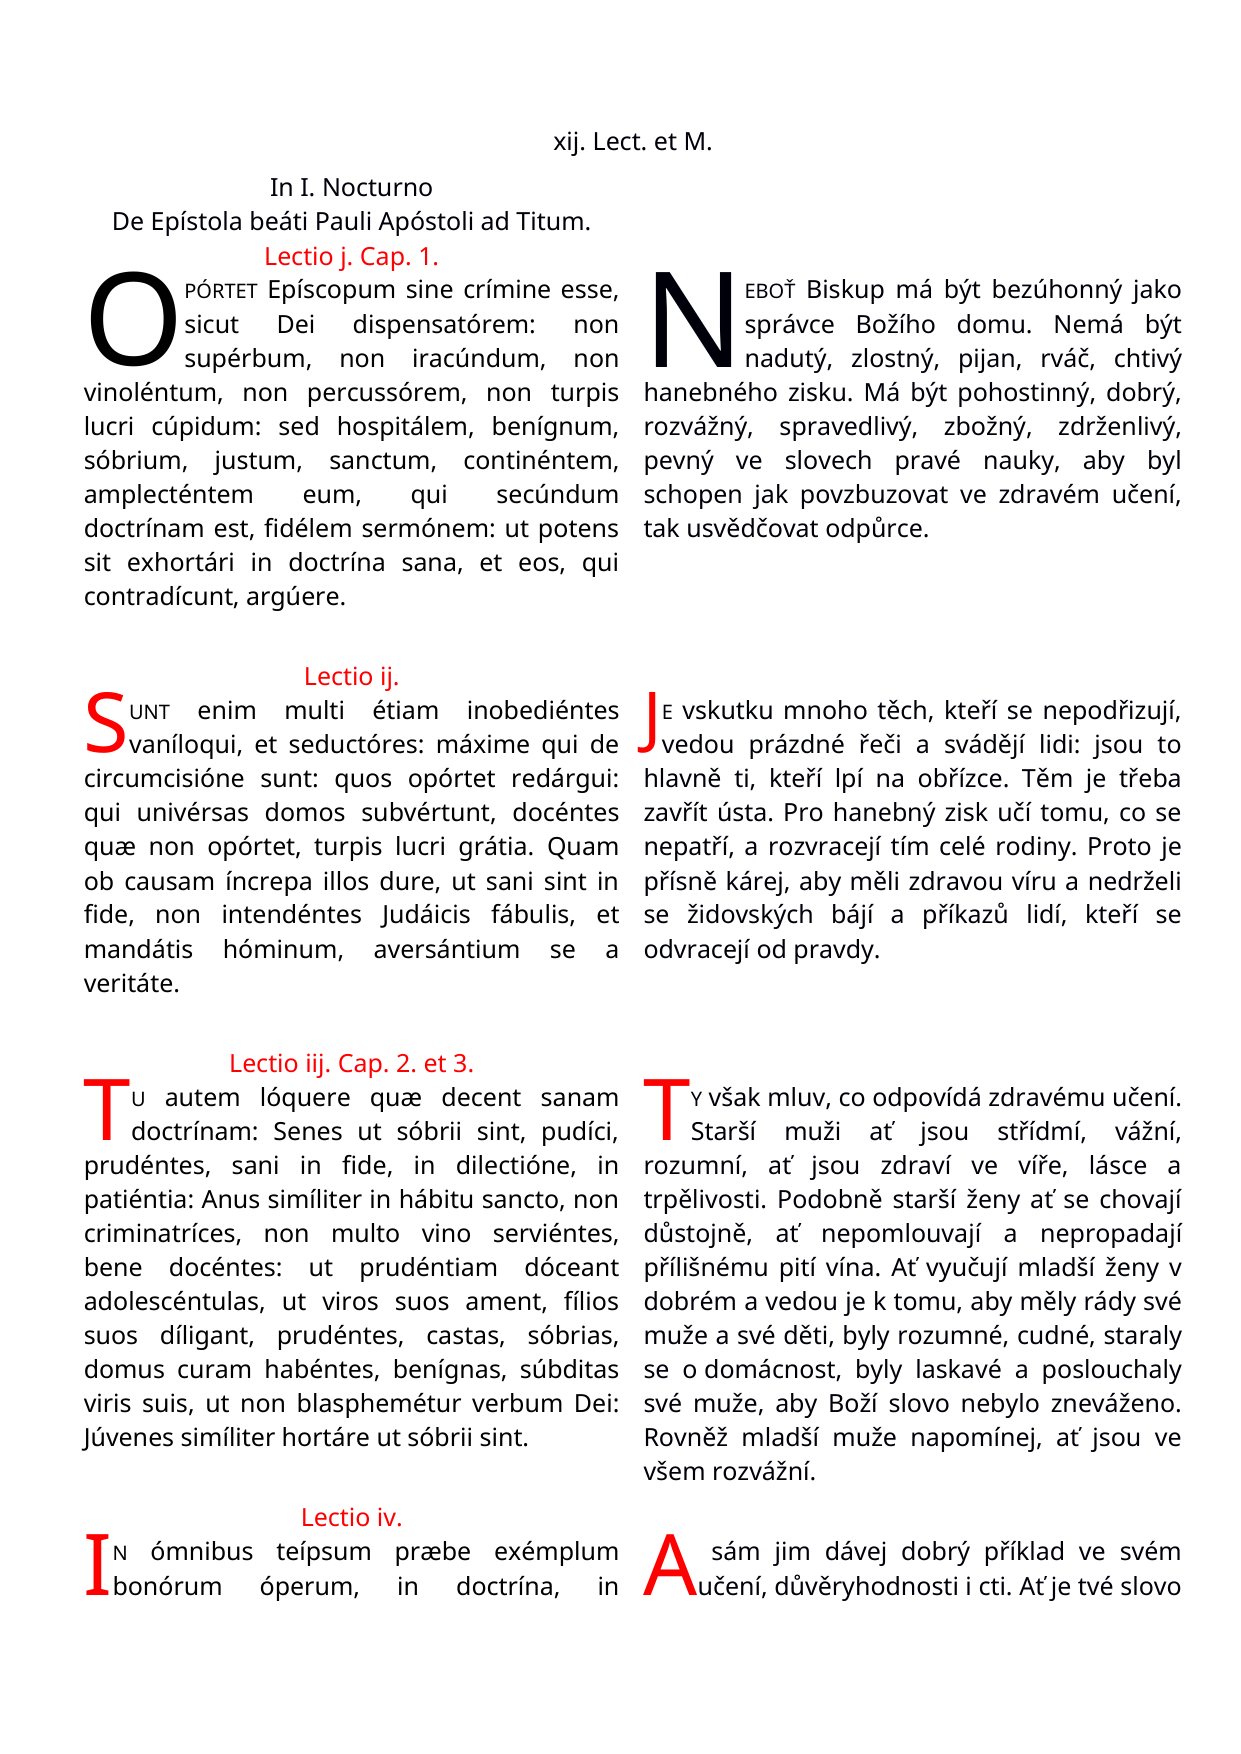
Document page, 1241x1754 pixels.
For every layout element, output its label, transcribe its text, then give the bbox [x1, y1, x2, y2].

table_cell xij. Lect. et M. [72, 118, 1194, 164]
table_cell Lectio iv. In ómnibus teípsum præbe exémplum bonórum óperum, in doctrína, in [72, 1494, 631, 1608]
table_cell Ty však mluv, co odpovídá zdravému učení. Starší muži ať jsou střídmí, vážní, rozumní, ať jsou zdraví ve víře, lásce a trpělivosti. Podobně starší ženy ať se chovají důstojně, ať nepomlouvají a nepropadají přílišnému pití vína. Ať vyučují mladší ženy v dobrém a vedou je k tomu, aby měly rády své muže a své děti, byly rozumné, cudné, staraly se o domácnost, byly laskavé a poslouchaly své muže, aby Boží slovo nebylo zneváženo. Rovněž mladší muže napomínej, ať jsou ve všem rozvážní. [631, 1039, 1194, 1494]
table_cell A sám jim dávej dobrý příklad ve svém učení, důvěryhodnosti i cti. Ať je tvé slovo [631, 1494, 1194, 1608]
table_cell In I. Nocturno De Epístola beáti Pauli Apóstoli ad Titum. Lectio j. Cap. 1. Opórtet Epíscopum sine crímine esse, sicut Dei dispensatórem: non supérbum, non iracúndum, non vinoléntum, non percussórem, non turpis lucri cúpidum: sed hospitálem, benígnum, sóbrium, justum, sanctum, continéntem, amplecténtem eum, qui secúndum doctrínam est, fidélem sermónem: ut potens sit exhortári in doctrína sana, et eos, qui contradícunt‚ argúere. [72, 164, 631, 653]
table_cell Je vskutku mnoho těch, kteří se nepodřizují, vedou prázdné řeči a svádějí lidi: jsou to hlavně ti, kteří lpí na obřízce. Těm je třeba zavřít ústa. Pro hanebný zisk učí tomu, co se nepatří, a rozvracejí tím celé rodiny. Proto je přísně kárej, aby měli zdravou víru a nedrželi se židovských bájí a příkazů lidí, kteří se odvracejí od pravdy. [631, 653, 1194, 1039]
table_cell Neboť Biskup má být bezúhonný jako správce Božího domu. Nemá být nadutý, zlostný, pijan, rváč, chtivý hanebného zisku. Má být pohostinný, dobrý, rozvážný, spravedlivý, zbožný, zdrženlivý, pevný ve slovech pravé nauky, aby byl schopen jak povzbuzovat ve zdravém učení, tak usvědčovat odpůrce. [631, 164, 1194, 653]
table_cell Lectio iij. Cap. 2. et 3. Tu autem lóquere quæ decent sanam doctrínam: Senes ut sóbrii sint, pudíci, prudéntes, sani in fide, in dilectióne, in patiéntia: Anus simíliter in hábitu sancto, non criminatríces, non multo vino serviéntes, bene docéntes: ut prudéntiam dóceant adolescéntulas, ut viros suos ament, fílios suos díligant, prudéntes, castas, sóbrias, domus curam habéntes, benígnas, súbditas viris suis, ut non blasphemétur verbum Dei: Júvenes simíliter hortáre ut sóbrii sint. [72, 1039, 631, 1494]
table_cell Lectio ij. Sunt enim multi étiam inobediéntes vaníloqui, et seductóres: máxime qui de circumcisióne sunt: quos opórtet redárgui: qui univérsas domos subvértunt, docéntes quæ non opórtet‚ turpis lucri grátia. Quam ob causam íncrepa illos dure, ut sani sint in fide, non intendéntes Judáicis fábulis, et mandátis hóminum, aversántium se a veritáte. [72, 653, 631, 1039]
